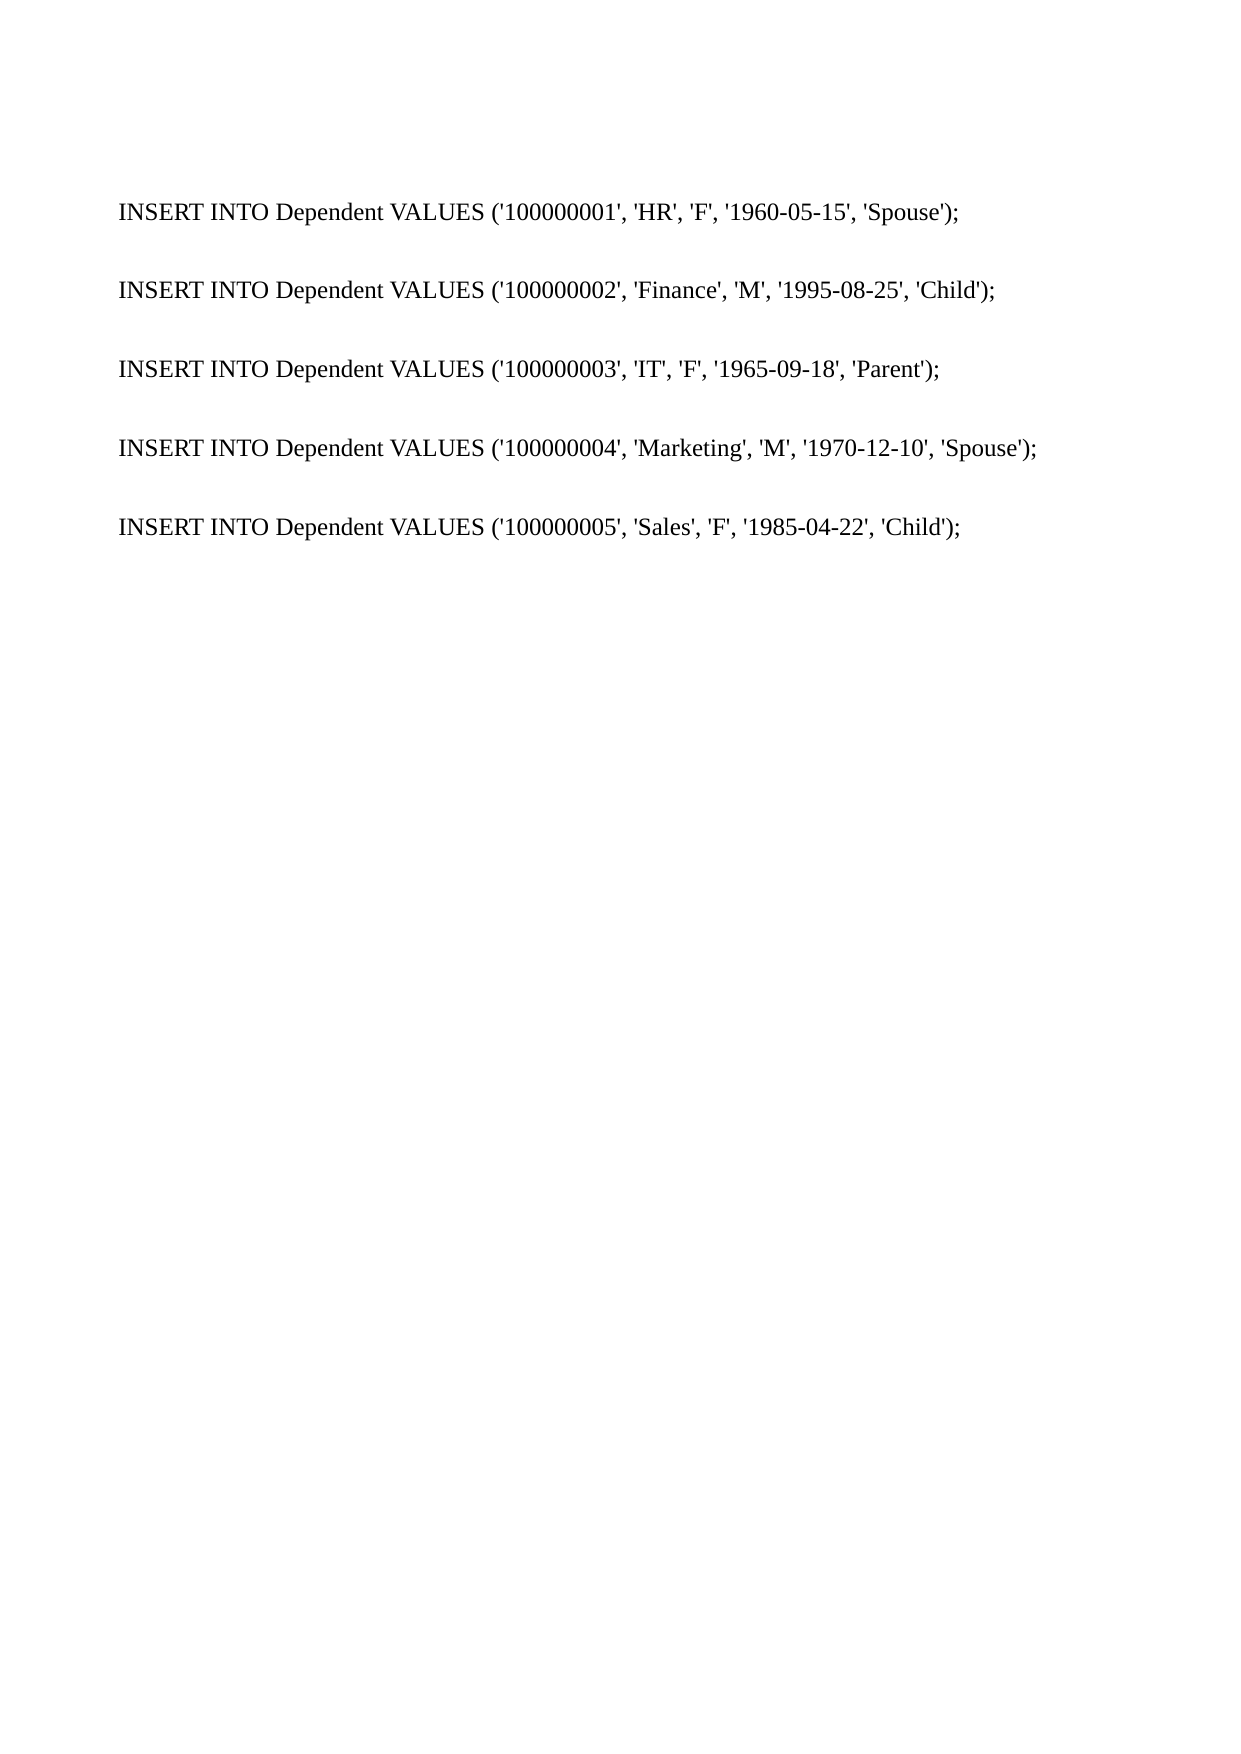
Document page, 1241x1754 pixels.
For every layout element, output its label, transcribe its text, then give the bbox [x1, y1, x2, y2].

text INSERT INTO Dependent VALUES ('100000003', 'IT', 'F', '1965-09-18', 'Parent'); [118, 354, 1122, 383]
text INSERT INTO Dependent VALUES ('100000001', 'HR', 'F', '1960-05-15', 'Spouse'); [118, 197, 1122, 226]
text INSERT INTO Dependent VALUES ('100000002', 'Finance', 'M', '1995-08-25', 'Child'); [118, 276, 1122, 304]
text INSERT INTO Dependent VALUES ('100000005', 'Sales', 'F', '1985-04-22', 'Child'); [118, 512, 1122, 541]
text INSERT INTO Dependent VALUES ('100000004', 'Marketing', 'M', '1970-12-10', 'Spouse'); [118, 433, 1122, 462]
